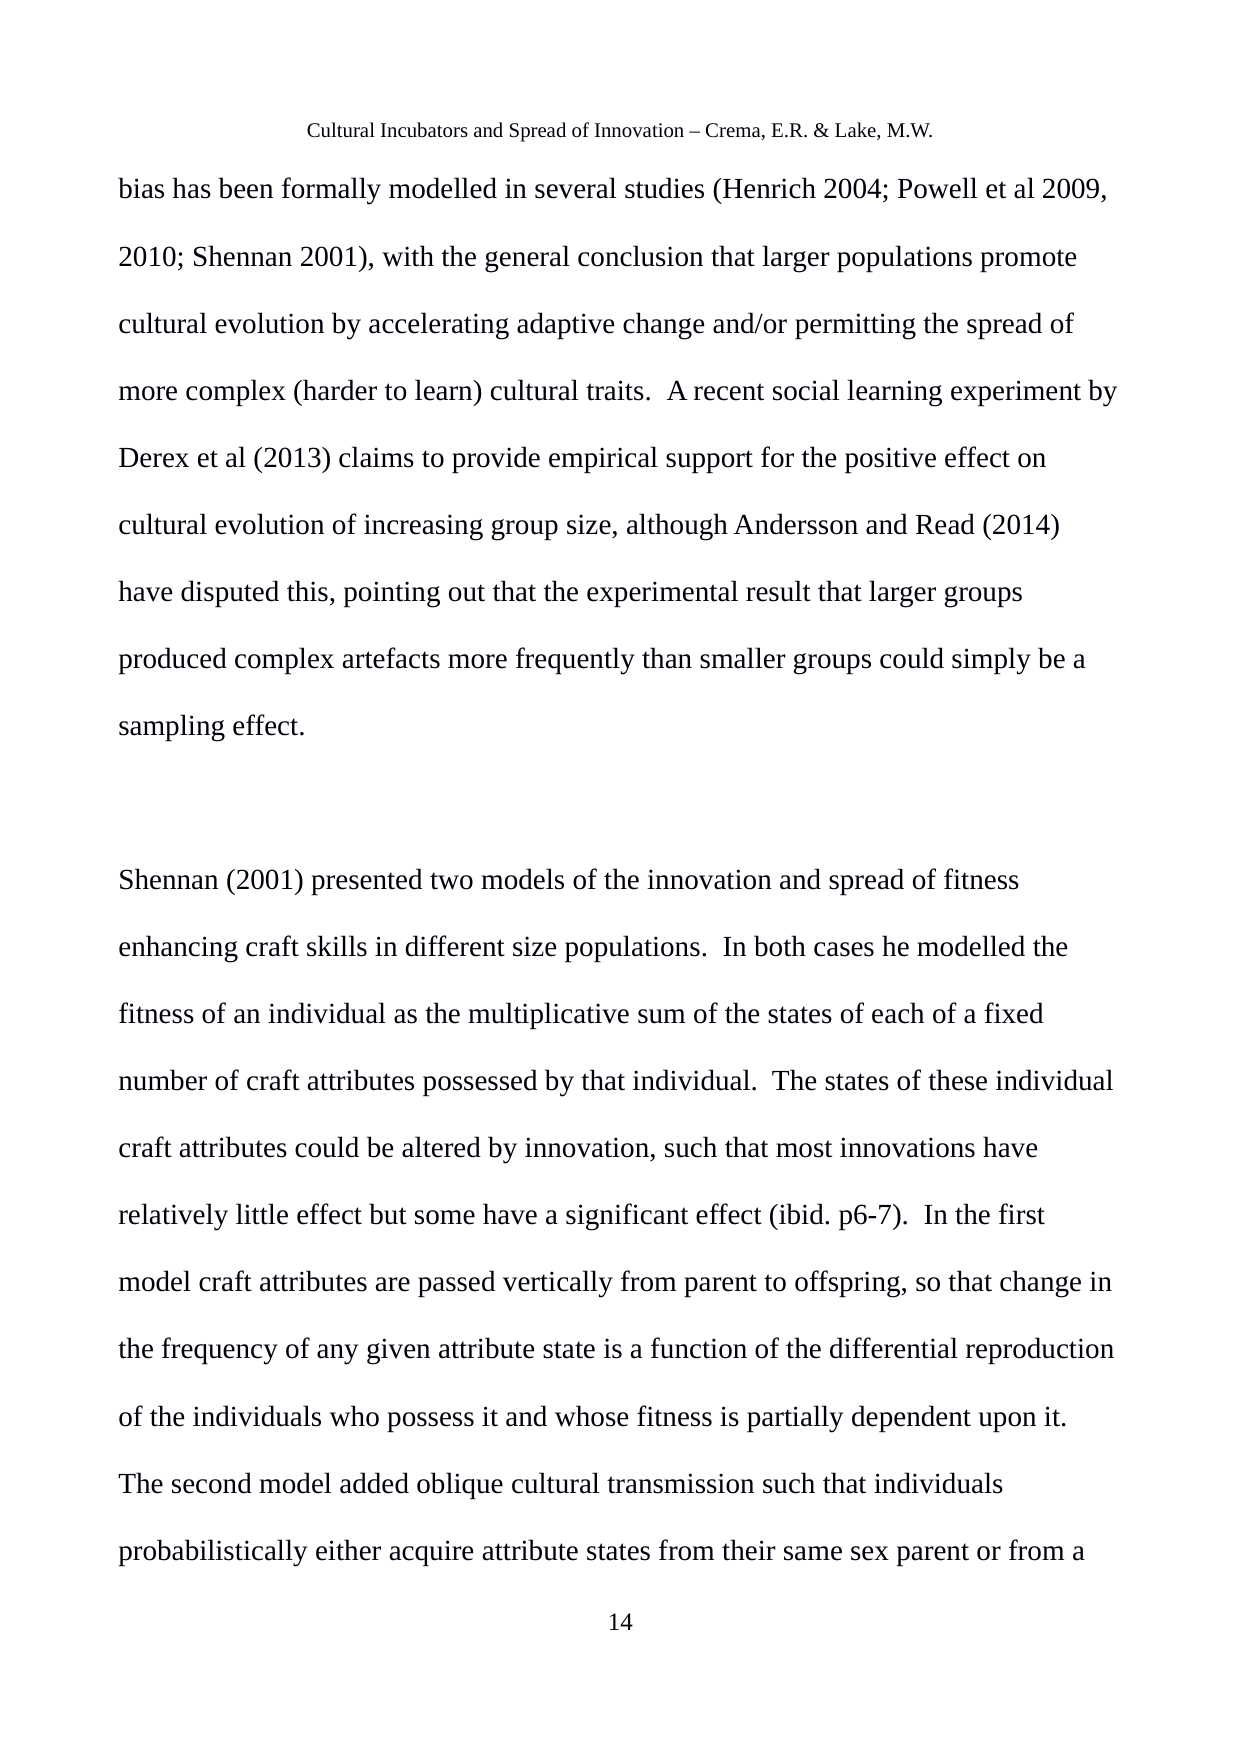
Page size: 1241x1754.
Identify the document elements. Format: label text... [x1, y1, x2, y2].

text Shennan (2001) presented two models of the innovation and spread of fitness enhancing craft skills in different size populations. In both cases he modelled the fitness of an individual as the multiplicative sum of the states of each of a fixed number of craft attributes possessed by that individual. The states of these individual craft attributes could be altered by innovation, such that most innovations have relatively little effect but some have a significant effect (ibid. p6-7). In the first model craft attributes are passed vertically from parent to offspring, so that change in the frequency of any given attribute state is a function of the differential reproduction of the individuals who possess it and whose fitness is partially dependent upon it. The second model added oblique cultural transmission such that individuals probabilistically either acquire attribute states from their same sex parent or from a [118, 862, 1122, 1566]
text bias has been formally modelled in several studies (Henrich 2004; Powell et al 2009, 2010; Shennan 2001), with the general conclusion that larger populations promote cultural evolution by accelerating adaptive change and/or permitting the spread of more complex (harder to learn) cultural traits. A recent social learning experiment by Derex et al (2013) claims to provide empirical support for the positive effect on cultural evolution of increasing group size, although Andersson and Read (2014) have disputed this, pointing out that the experimental result that larger groups produced complex artefacts more frequently than smaller groups could simply be a sampling effect. [118, 172, 1122, 742]
